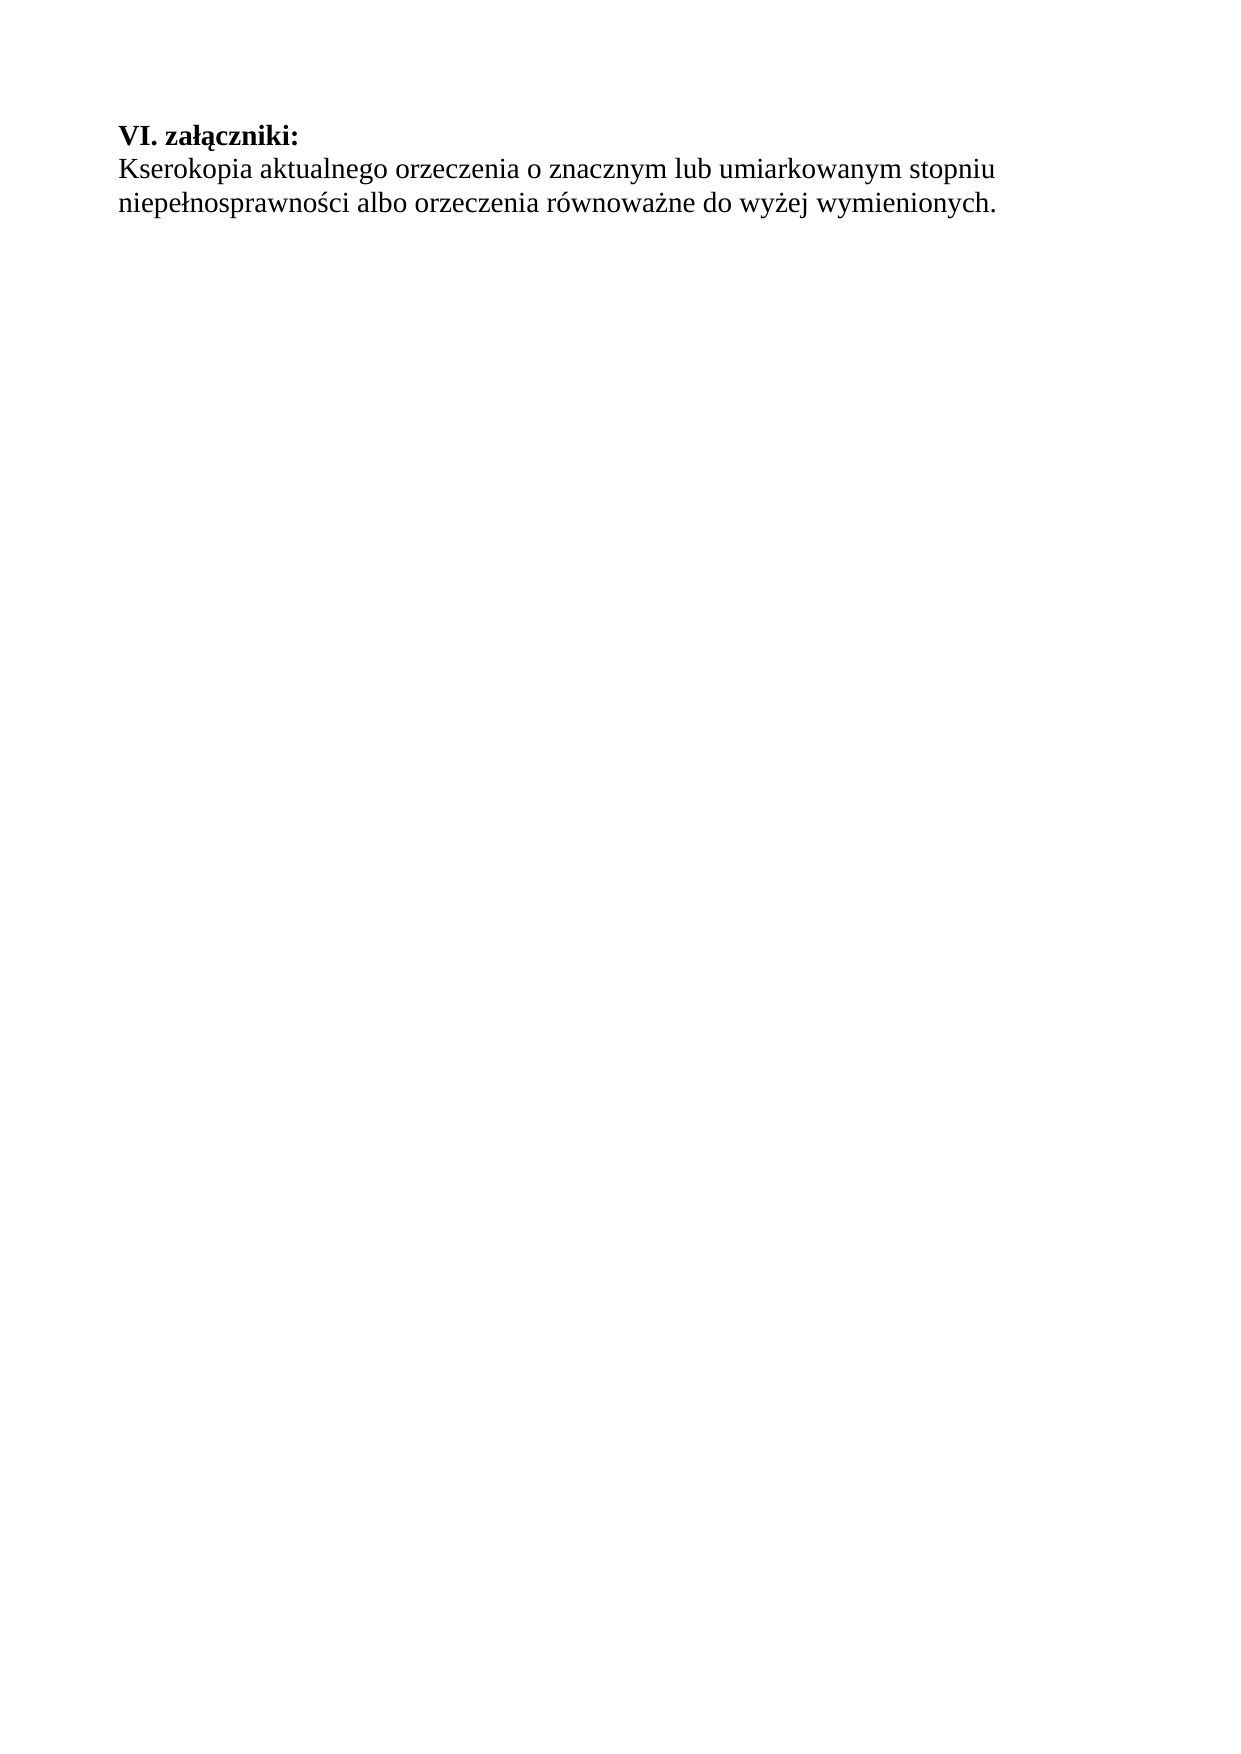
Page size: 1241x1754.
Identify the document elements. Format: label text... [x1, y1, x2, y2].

text VI. załączniki: Kserokopia aktualnego orzeczenia o znacznym lub umiarkowanym stopniu niepełnosprawności albo orzeczenia równoważne do wyżej wymienionych. [118, 118, 1122, 252]
